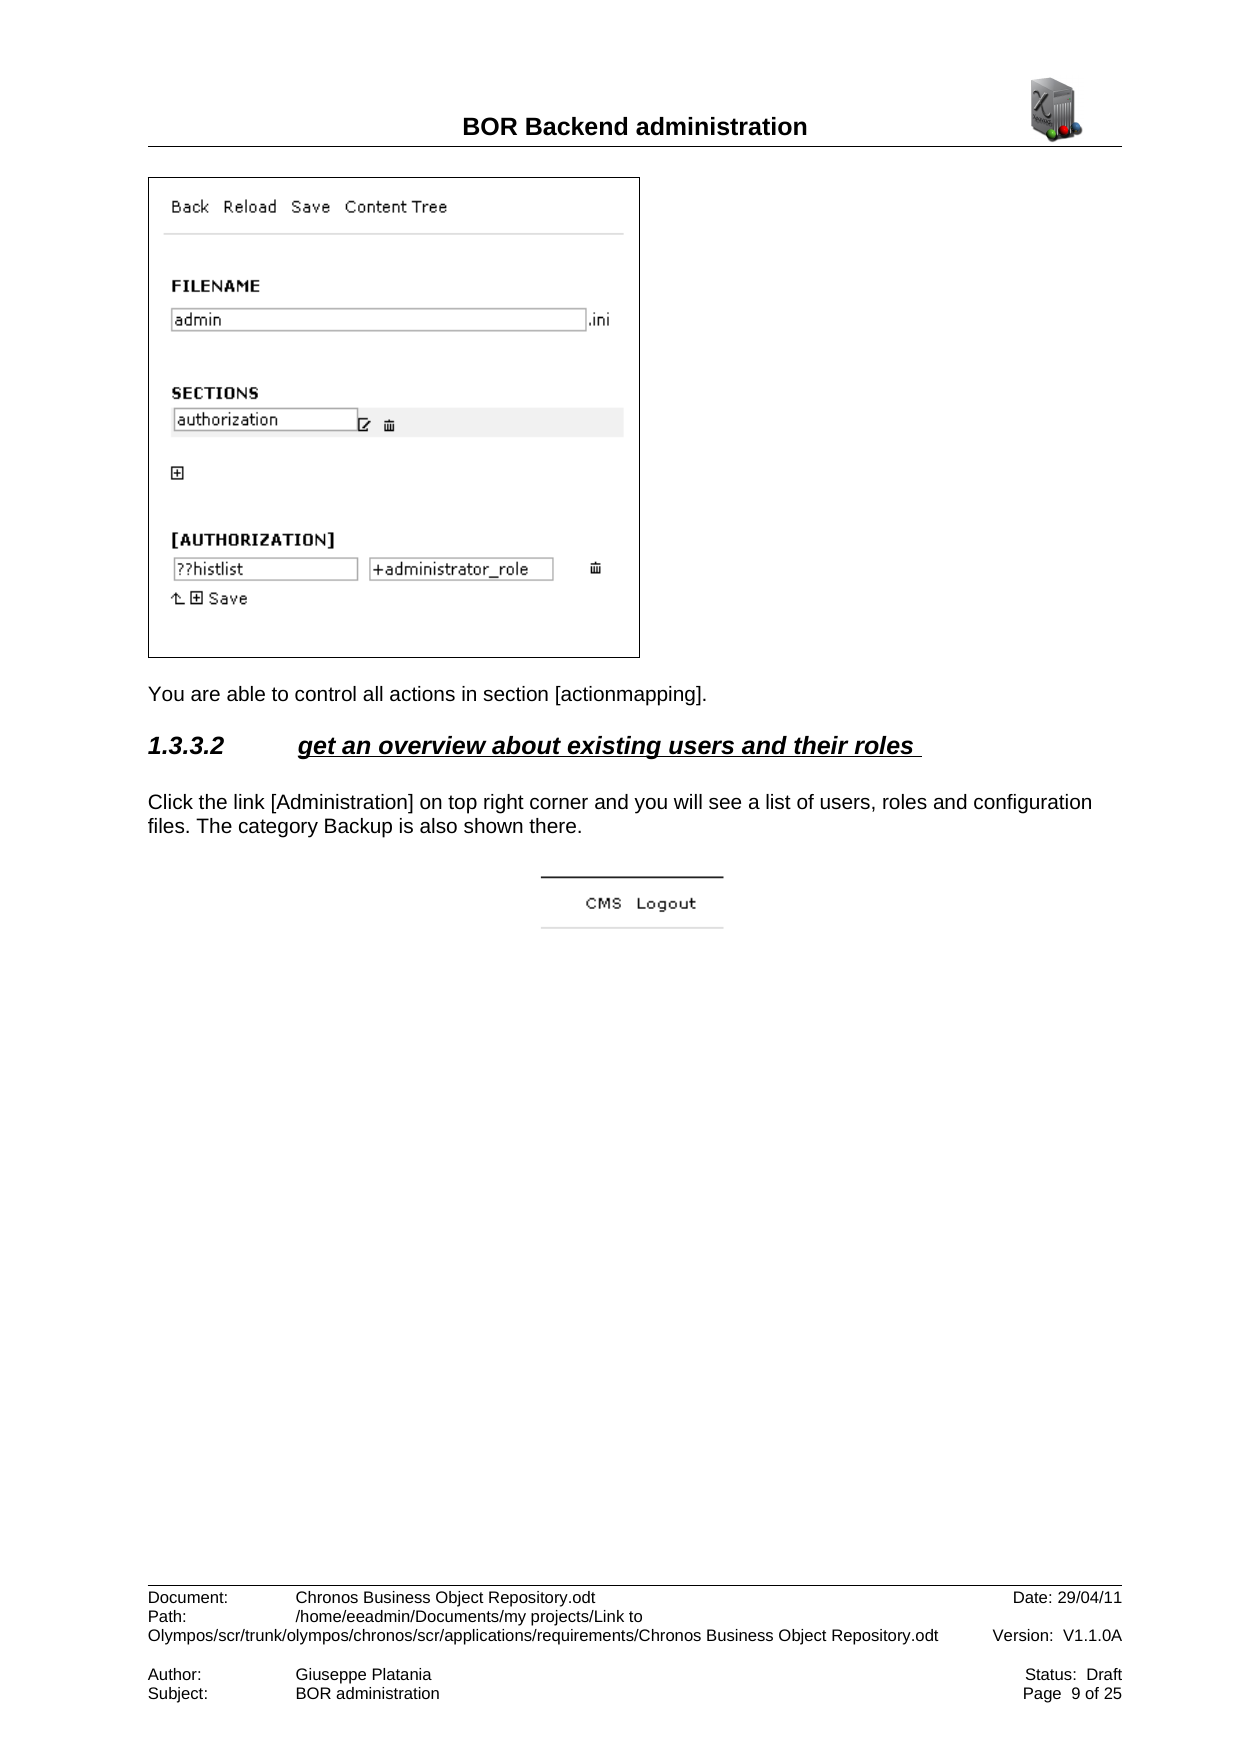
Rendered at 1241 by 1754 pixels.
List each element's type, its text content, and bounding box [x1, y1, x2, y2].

text You are able to control all actions in section [actionmapping]. [148, 682, 1122, 706]
picture [163, 185, 624, 650]
text Click the link [Administration] on top right corner and you will see a list of users, roles and configuration files. The category Backup is also shown there. [148, 790, 1122, 838]
picture [1029, 75, 1085, 143]
picture [540, 863, 727, 952]
subtitle get an overview about existing users and their roles [148, 731, 1122, 760]
